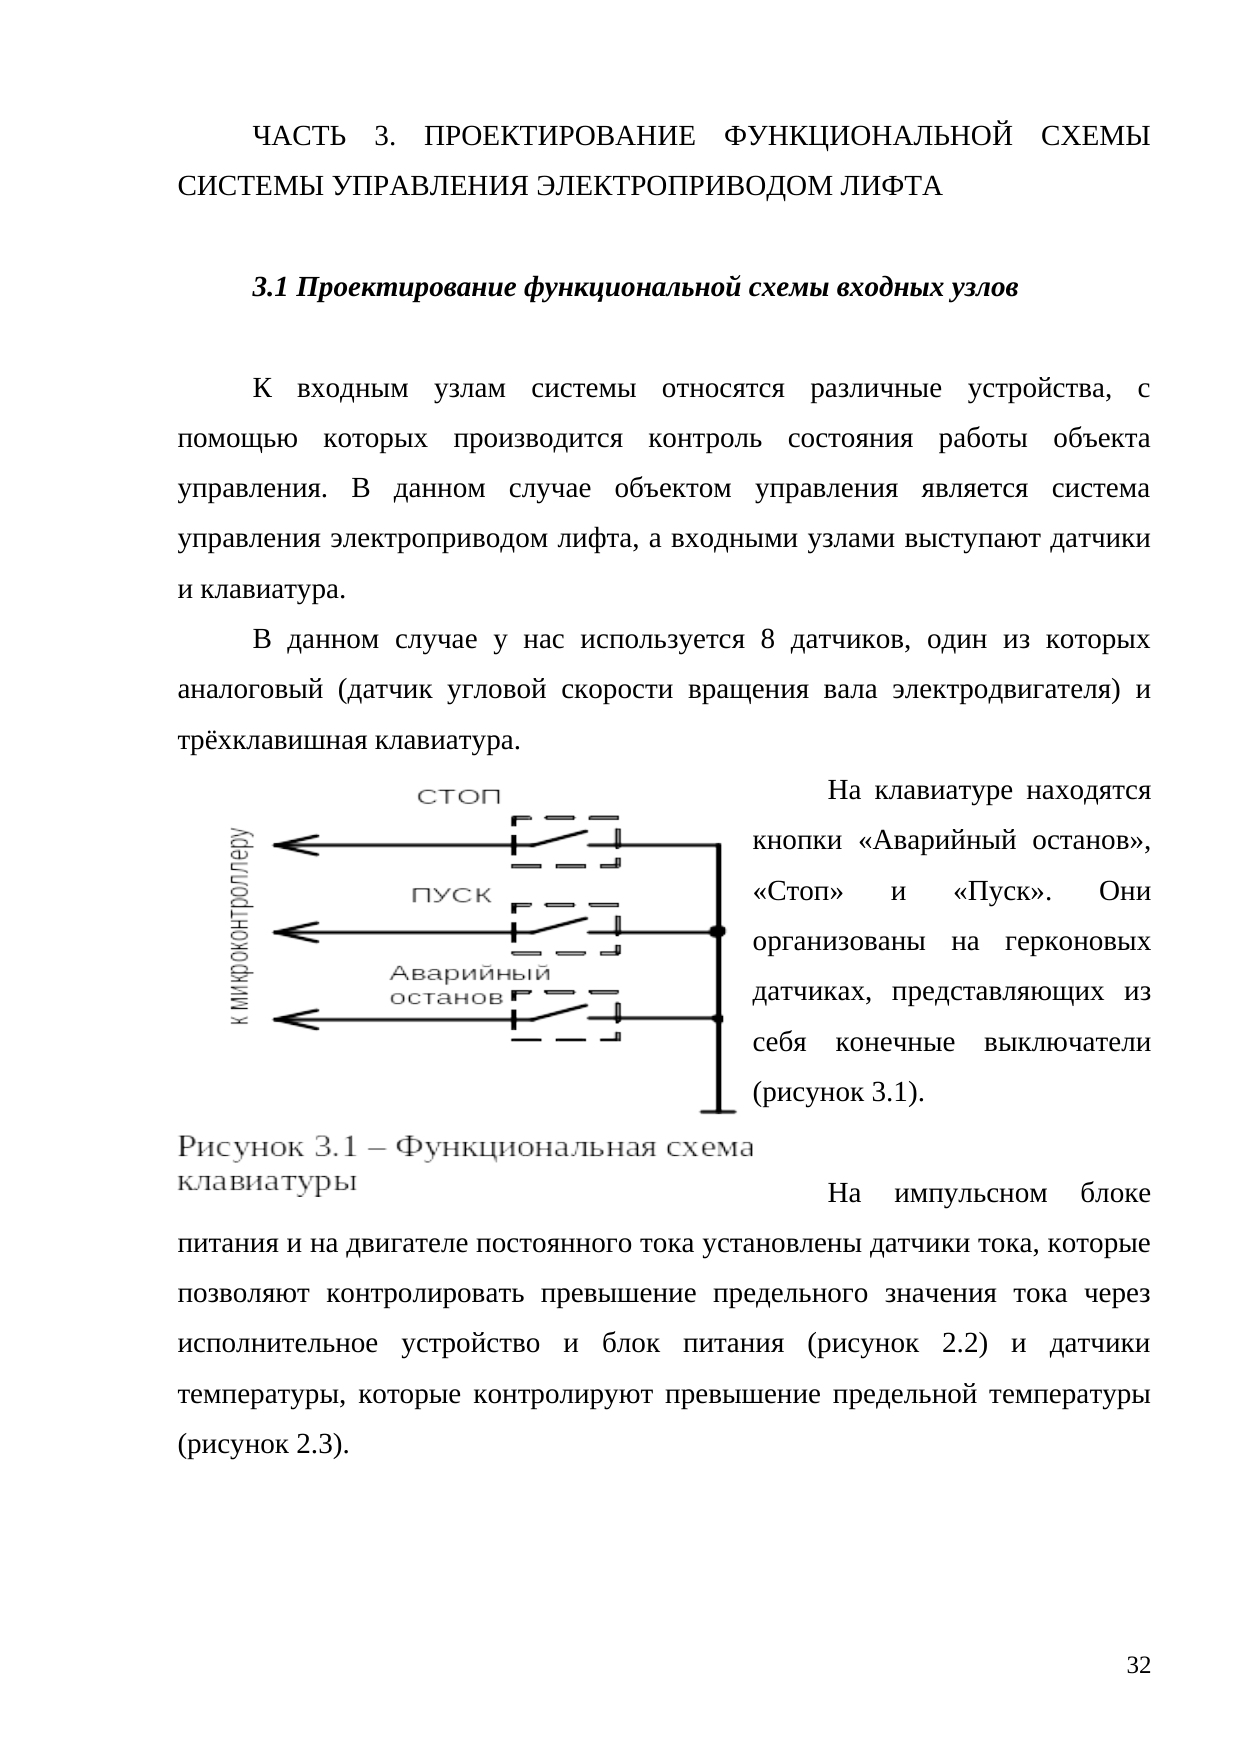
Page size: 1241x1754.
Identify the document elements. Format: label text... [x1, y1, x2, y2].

text ЧАСТЬ 3. ПРОЕКТИРОВАНИЕ ФУНКЦИОНАЛЬНОЙ СХЕМЫ СИСТЕМЫ УПРАВЛЕНИЯ ЭЛЕКТРОПРИВОДОМ ЛИФТА [177, 118, 1152, 202]
text К входным узлам системы относятся различные устройства, с помощью которых производится контроль состояния работы объекта управления. В данном случае объектом управления является система управления электроприводом лифта, а входными узлами выступают датчики и клавиатура. [177, 370, 1152, 604]
text На клавиатуре находятся кнопки «Аварийный останов», «Стоп» и «Пуск». Они организованы на герконовых датчиках, представляющих из себя конечные выключатели (рисунок 3.1). [177, 772, 1152, 1108]
text На импульсном блоке питания и на двигателе постоянного тока установлены датчики тока, которые позволяют контролировать превышение предельного значения тока через исполнительное устройство и блок питания (рисунок 2.2) и датчики температуры, которые контролируют превышение предельной температуры (рисунок 2.3). [177, 1175, 1152, 1460]
subtitle 3.1 Проектирование функциональной схемы входных узлов [177, 269, 1152, 303]
text В данном случае у нас используется 8 датчиков, один из которых аналоговый (датчик угловой скорости вращения вала электродвигателя) и трёхклавишная клавиатура. [177, 621, 1152, 755]
